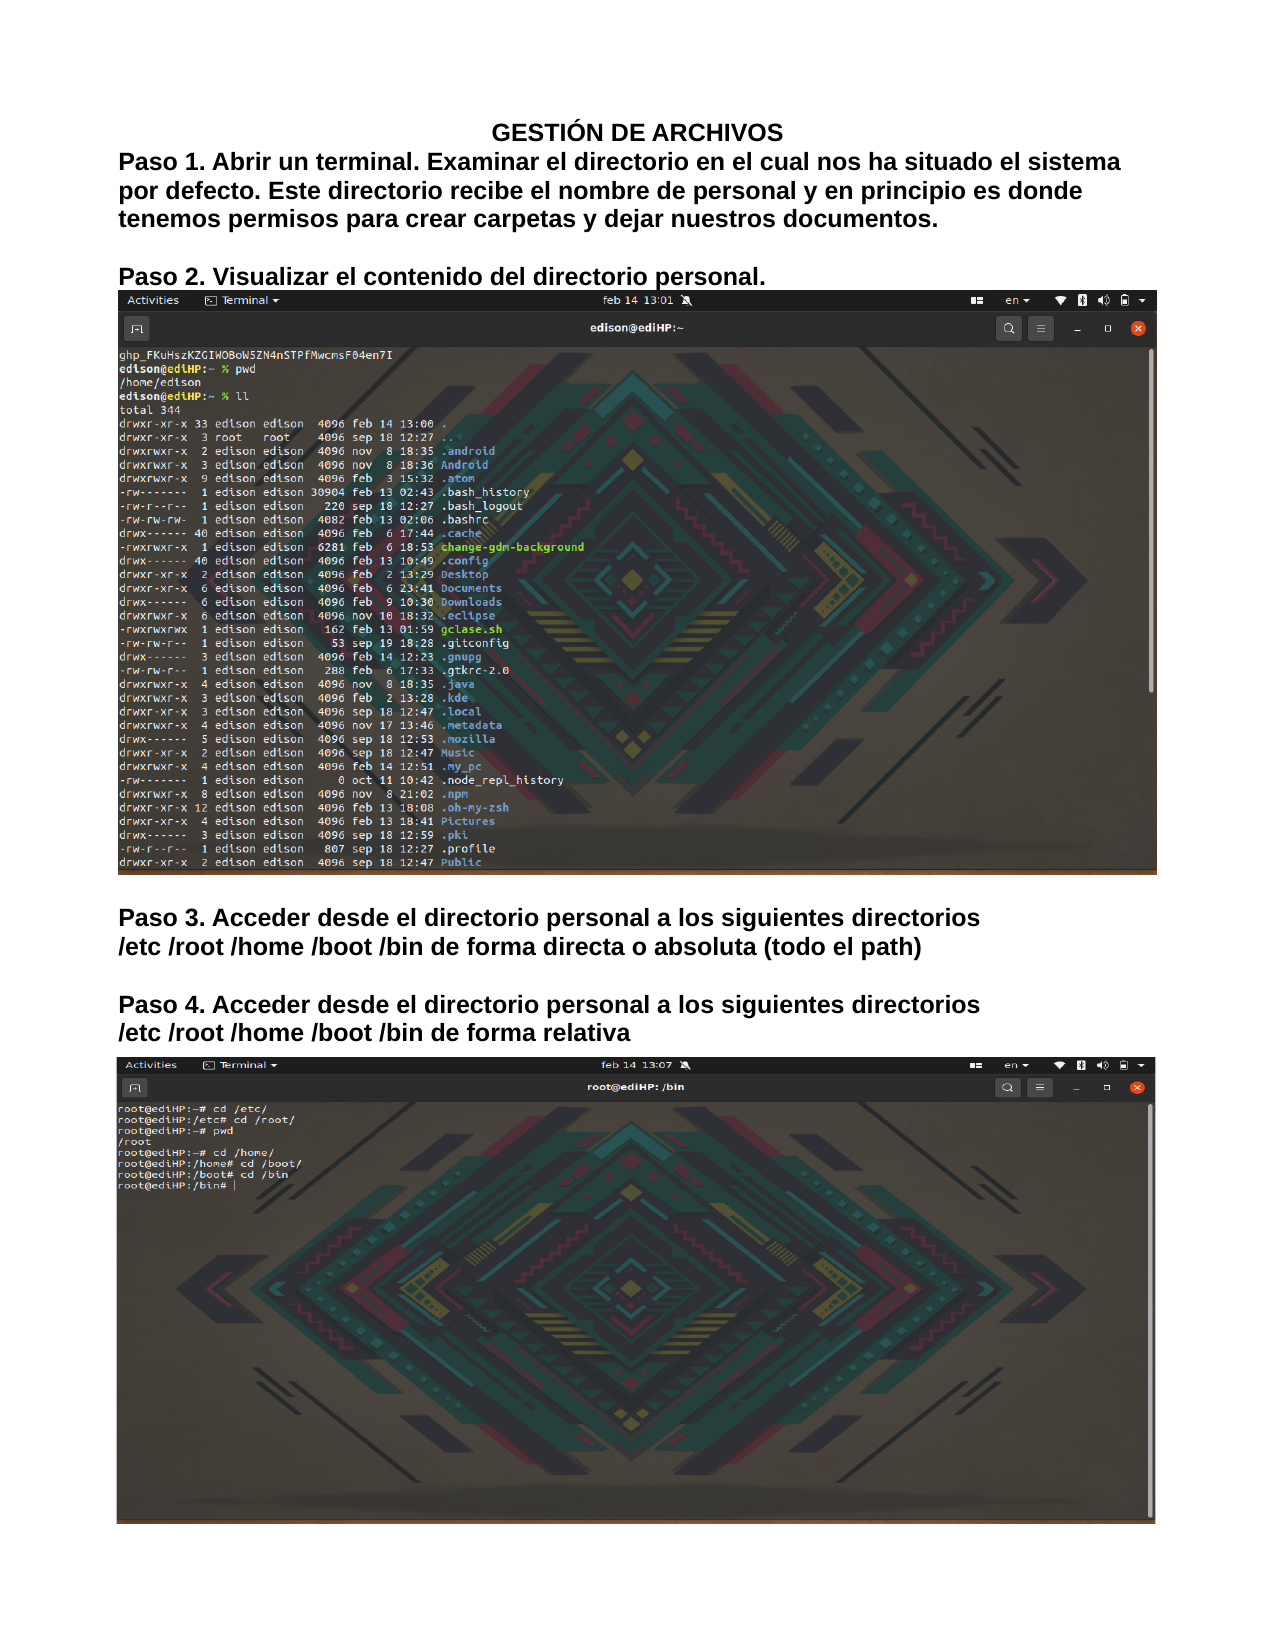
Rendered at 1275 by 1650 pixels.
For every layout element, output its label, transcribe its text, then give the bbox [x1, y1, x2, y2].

picture [116, 1057, 1156, 1524]
picture [118, 290, 1157, 875]
text Paso 1. Abrir un terminal. Examinar el directorio en el cual nos ha situado el sistema por defecto. Este directorio recibe el nombre de personal y en principio es donde tenemos permisos para crear carpetas y dejar nuestros documentos. [118, 147, 1157, 233]
text GESTIÓN DE ARCHIVOS [118, 118, 1157, 147]
text Paso 2. Visualizar el contenido del directorio personal. [118, 262, 1157, 290]
text Paso 4. Acceder desde el directorio personal a los siguientes directorios [118, 989, 1157, 1018]
text Paso 3. Acceder desde el directorio personal a los siguientes directorios [118, 903, 1157, 932]
text /etc /root /home /boot /bin de forma directa o absoluta (todo el path) [118, 932, 1157, 961]
text /etc /root /home /boot /bin de forma relativa [118, 1018, 1157, 1047]
